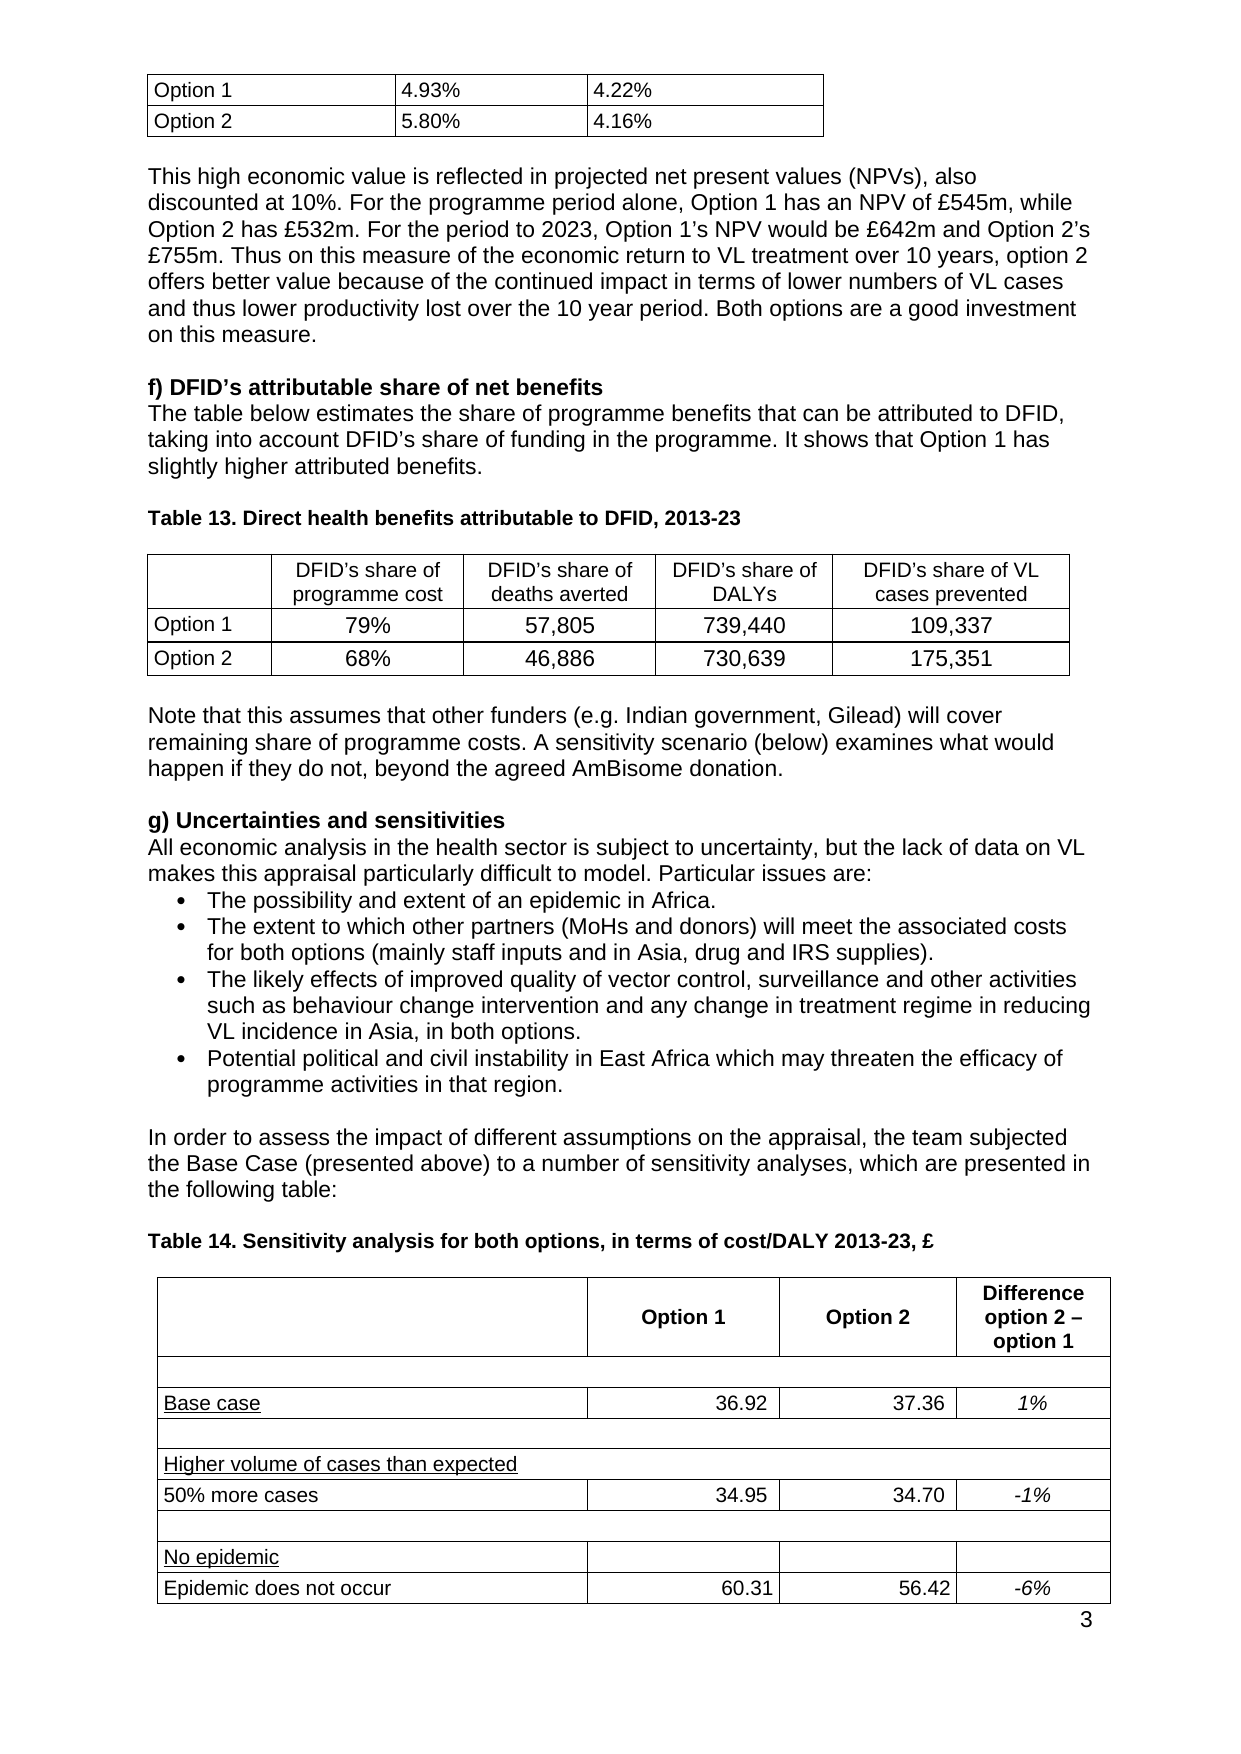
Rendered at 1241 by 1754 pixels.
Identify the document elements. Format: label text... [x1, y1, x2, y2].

list Potential political and civil instability in East Africa which may threaten the efficacy of programme activities in that region. [177, 1045, 1092, 1097]
table_cell [588, 1542, 779, 1572]
text Table 14. Sensitivity analysis for both options, in terms of cost/DALY 2013-23, £ [148, 1229, 1092, 1253]
list The extent to which other partners (MoHs and donors) will meet the associated costs for both options (mainly staff inputs and in Asia, drug and IRS supplies). [177, 913, 1092, 966]
table_cell 4.16% [588, 106, 823, 136]
text g) Uncertainties and sensitivities [148, 807, 1092, 834]
table_header Option 2 [780, 1278, 956, 1356]
table_cell Option 2 [148, 643, 271, 675]
table_cell Option 2 [148, 106, 395, 136]
text f) DFID’s attributable share of net benefits [148, 374, 1092, 400]
table_cell 739,440 [656, 609, 832, 641]
table_cell 5.80% [396, 106, 587, 136]
table_header DFID’s share of deaths averted [464, 555, 655, 608]
table_header DFID’s share of programme cost [272, 555, 463, 608]
table_cell Option 1 [148, 609, 271, 641]
table_cell Epidemic does not occur [158, 1573, 587, 1602]
table_header DFID’s share of VL cases prevented [833, 555, 1069, 608]
table_cell 175,351 [833, 643, 1069, 675]
table_cell 4.22% [588, 75, 823, 105]
table_cell [158, 1357, 1110, 1387]
table_cell 730,639 [656, 643, 832, 675]
table_header [148, 555, 271, 608]
text This high economic value is reflected in projected net present values (NPVs), also discounted at 10%. For the programme period alone, Option 1 has an NPV of £545m, while Option 2 has £532m. For the period to 2023, Option 1’s NPV would be £642m and Option 2’s £755m. Thus on this measure of the economic return to VL treatment over 10 years, option 2 offers better value because of the continued impact in terms of lower numbers of VL cases and thus lower productivity lost over the 10 year period. Both options are a good investment on this measure. [148, 163, 1092, 347]
table_cell 34.70 [780, 1480, 956, 1510]
table_cell -6% [957, 1573, 1110, 1602]
table_cell [158, 1419, 1110, 1448]
table_cell 60.31 [588, 1573, 779, 1602]
text Table 13. Direct health benefits attributable to DFID, 2013-23 [148, 506, 1092, 529]
table_cell [158, 1511, 1110, 1541]
table_cell 57,805 [464, 609, 655, 641]
table_cell 37.36 [780, 1388, 956, 1417]
table_cell No epidemic [158, 1542, 587, 1572]
table_cell 1% [957, 1388, 1110, 1417]
table_cell Higher volume of cases than expected [158, 1449, 1110, 1479]
table_cell 56.42 [780, 1573, 956, 1602]
list The likely effects of improved quality of vector control, surveillance and other activities such as behaviour change intervention and any change in treatment regime in reducing VL incidence in Asia, in both options. [177, 966, 1092, 1045]
table_header Option 1 [588, 1278, 779, 1356]
text Note that this assumes that other funders (e.g. Indian government, Gilead) will cover remaining share of programme costs. A sensitivity scenario (below) examines what would happen if they do not, beyond the agreed AmBisome donation. [148, 702, 1092, 781]
table_cell Base case [158, 1388, 587, 1417]
table_cell [780, 1542, 956, 1572]
table_cell [957, 1542, 1110, 1572]
table_cell 50% more cases [158, 1480, 587, 1510]
table_cell -1% [957, 1480, 1110, 1510]
table_header DFID’s share of DALYs [656, 555, 832, 608]
table_header [158, 1278, 587, 1356]
table_cell 36.92 [588, 1388, 779, 1417]
table_cell Option 1 [148, 75, 395, 105]
text The table below estimates the share of programme benefits that can be attributed to DFID, taking into account DFID’s share of funding in the programme. It shows that Option 1 has slightly higher attributed benefits. [148, 400, 1092, 479]
table_header Difference option 2 – option 1 [957, 1278, 1110, 1356]
table_cell 4.93% [396, 75, 587, 105]
text All economic analysis in the health sector is subject to uncertainty, but the lack of data on VL makes this appraisal particularly difficult to model. Particular issues are: [148, 834, 1092, 887]
table_cell 79% [272, 609, 463, 641]
table_cell 46,886 [464, 643, 655, 675]
table_cell 68% [272, 643, 463, 675]
list The possibility and extent of an epidemic in Africa. [177, 887, 1092, 913]
table_cell 109,337 [833, 609, 1069, 641]
text In order to assess the impact of different assumptions on the appraisal, the team subjected the Base Case (presented above) to a number of sensitivity analyses, which are presented in the following table: [148, 1124, 1092, 1203]
table_cell 34.95 [588, 1480, 779, 1510]
